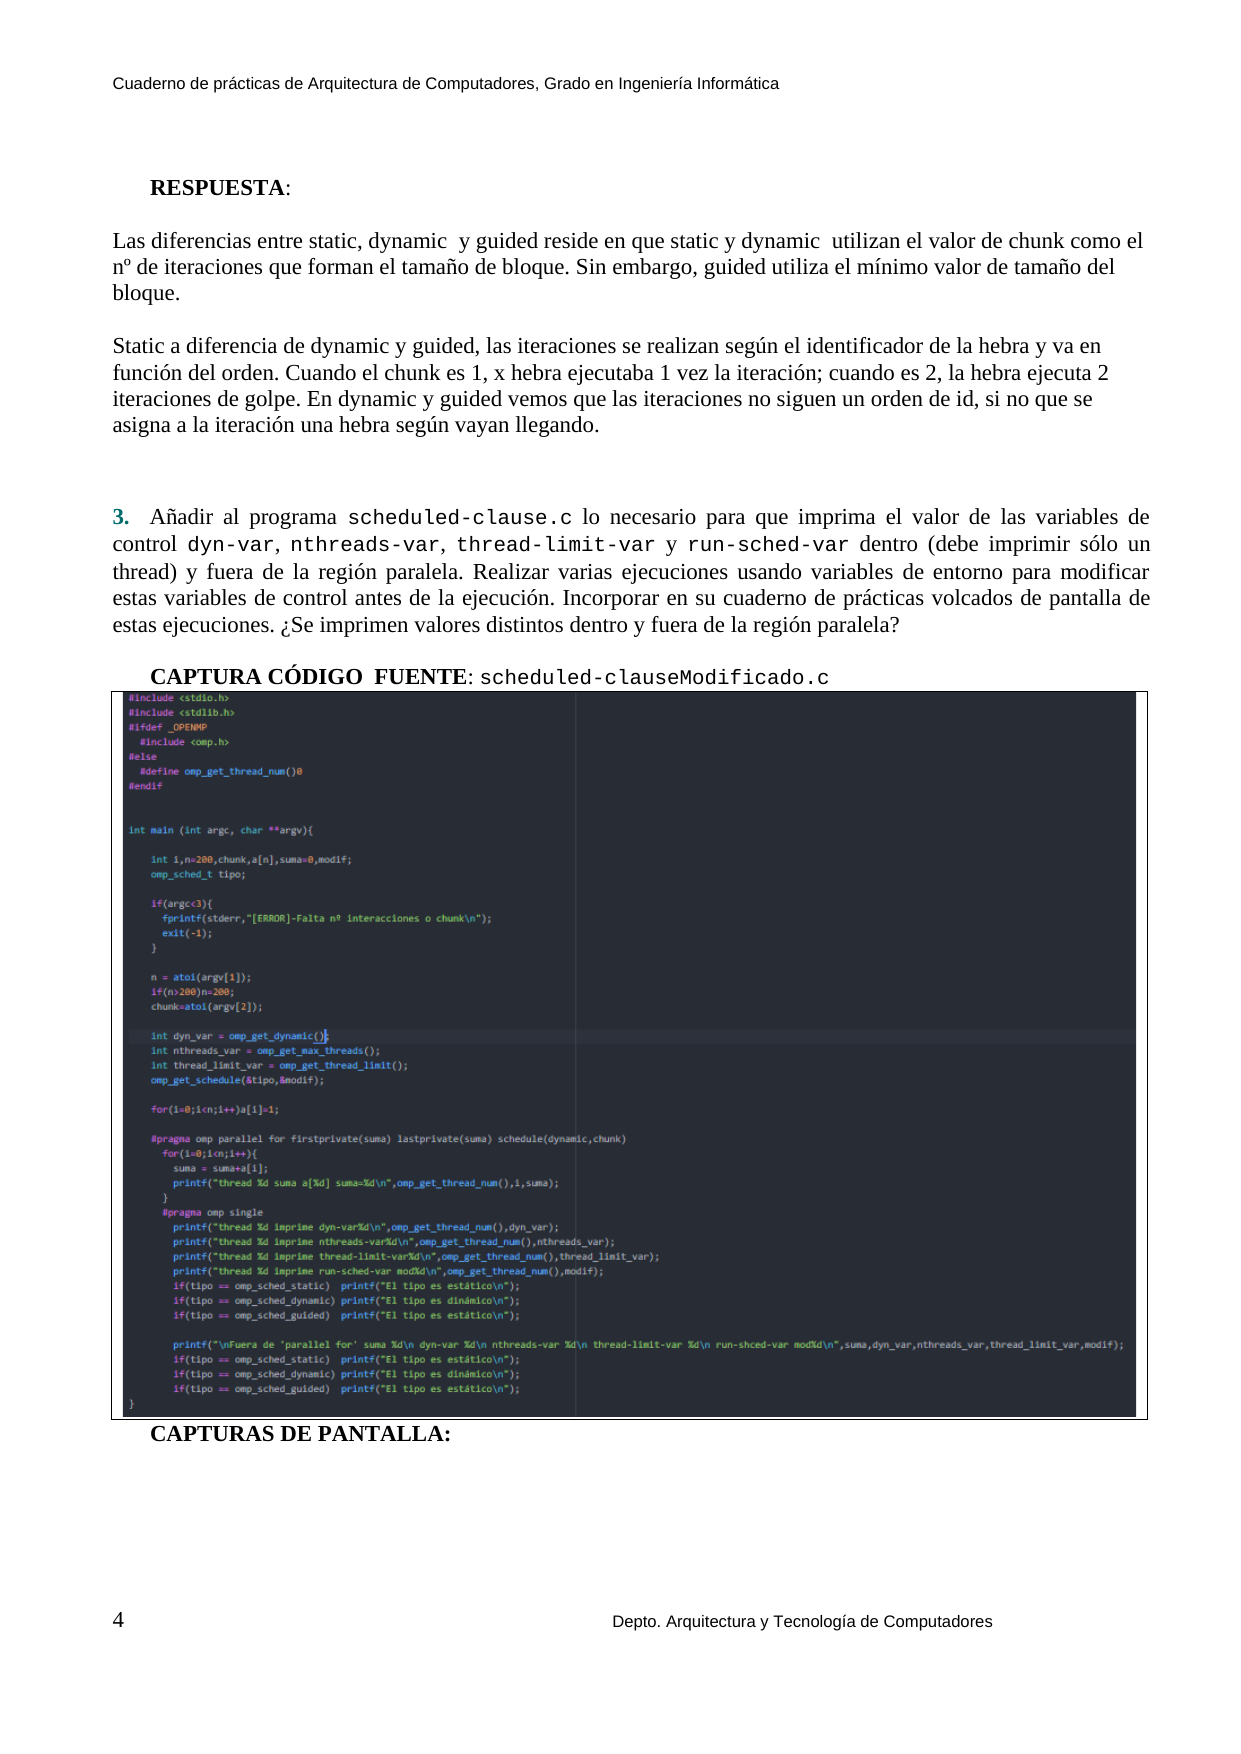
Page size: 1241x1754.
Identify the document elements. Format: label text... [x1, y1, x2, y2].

table_header [112, 692, 1147, 1418]
text CAPTURA CÓDIGO FUENTE: scheduled-clauseModificado.c [150, 663, 1152, 691]
text Las diferencias entre static, dynamic y guided reside en que static y dynamic utilizan el valor de chunk como el nº de iteraciones que forman el tamaño de bloque. Sin embargo, guided utiliza el mínimo valor de tamaño del bloque. [112, 227, 1152, 306]
list 3. Añadir al programa scheduled-clause.c lo necesario para que imprima el valor de las variables de control dyn-var, nthreads-var, thread-limit-var y run-sched-var dentro (debe imprimir sólo un thread) y fuera de la región paralela. Realizar varias ejecuciones usando variables de entorno para modificar estas variables de control antes de la ejecución. Incorporar en su cuaderno de prácticas volcados de pantalla de estas ejecuciones. ¿Se imprimen valores distintos dentro y fuera de la región paralela? [112, 503, 1152, 637]
text RESPUESTA: [150, 174, 1152, 200]
text Static a diferencia de dynamic y guided, las iteraciones se realizan según el identificador de la hebra y va en función del orden. Cuando el chunk es 1, x hebra ejecutaba 1 vez la iteración; cuando es 2, la hebra ejecuta 2 iteraciones de golpe. En dynamic y guided vemos que las iteraciones no siguen un orden de id, si no que se asigna a la iteración una hebra según vayan llegando. [112, 332, 1152, 438]
text CAPTURAS DE PANTALLA: [150, 1419, 1152, 1446]
